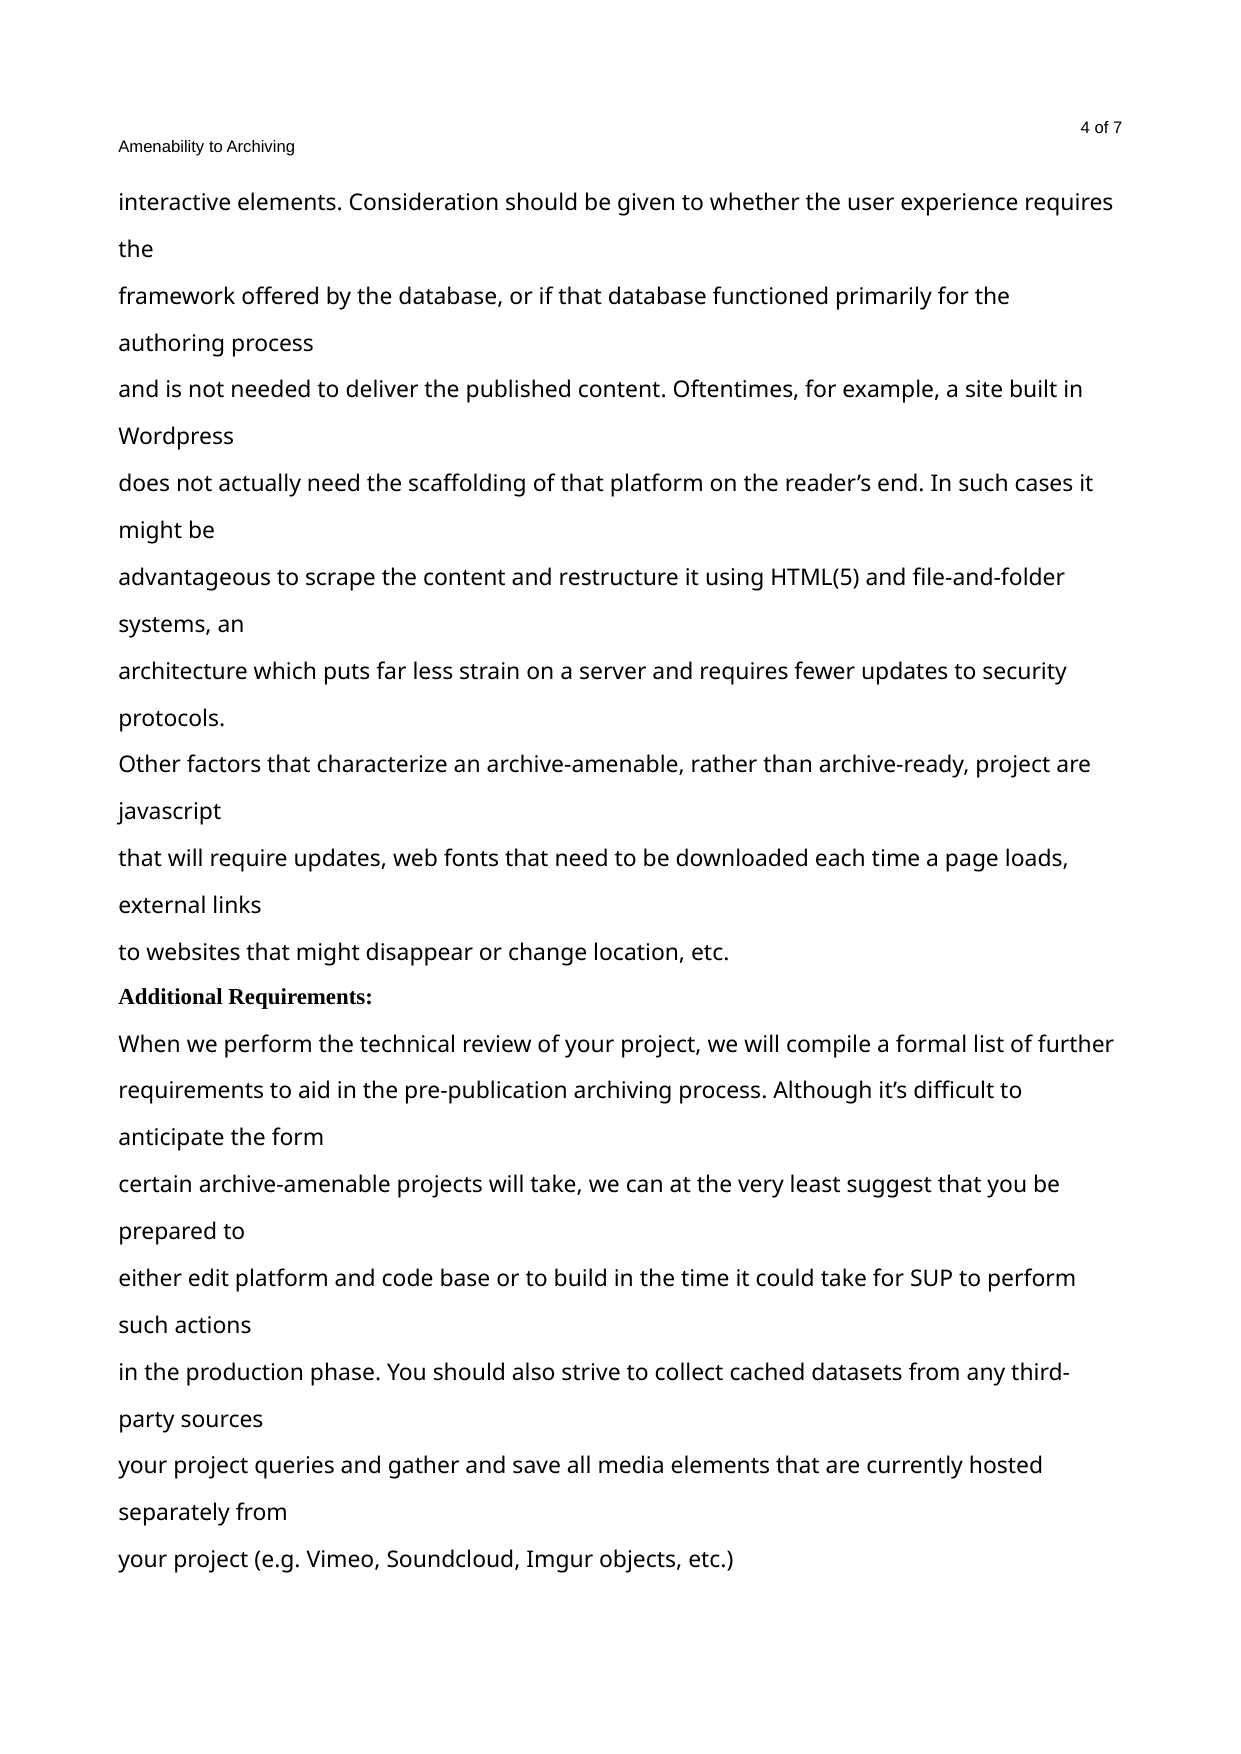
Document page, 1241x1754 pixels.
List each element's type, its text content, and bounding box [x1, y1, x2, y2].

text to websites that might disappear or change location, etc. [118, 936, 1122, 967]
text advantageous to scrape the content and restructure it using HTML(5) and file-and-folder systems, an [118, 561, 1122, 639]
text framework offered by the database, or if that database functioned primarily for the authoring process [118, 280, 1122, 358]
text does not actually need the scaffolding of that platform on the reader’s end. In such cases it might be [118, 467, 1122, 545]
text that will require updates, web fonts that need to be downloaded each time a page loads, external links [118, 842, 1122, 920]
text When we perform the technical review of your project, we will compile a formal list of further [118, 1028, 1122, 1059]
text certain archive-amenable projects will take, we can at the very least suggest that you be prepared to [118, 1168, 1122, 1246]
text your project queries and gather and save all media elements that are currently hosted separately from [118, 1449, 1122, 1528]
text requirements to aid in the pre-publication archiving process. Although it’s difficult to anticipate the form [118, 1074, 1122, 1153]
text Additional Requirements: [118, 983, 1122, 1009]
text architecture which puts far less strain on a server and requires fewer updates to security protocols. [118, 655, 1122, 733]
text and is not needed to deliver the published content. Oftentimes, for example, a site built in Wordpress [118, 373, 1122, 452]
text either edit platform and code base or to build in the time it could take for SUP to perform such actions [118, 1262, 1122, 1340]
text interactive elements. Consideration should be given to whether the user experience requires the [118, 186, 1122, 264]
text your project (e.g. Vimeo, Soundcloud, Imgur objects, etc.) [118, 1543, 1122, 1574]
text Other factors that characterize an archive-amenable, rather than archive-ready, project are javascript [118, 748, 1122, 827]
text in the production phase. You should also strive to collect cached datasets from any third-party sources [118, 1356, 1122, 1434]
